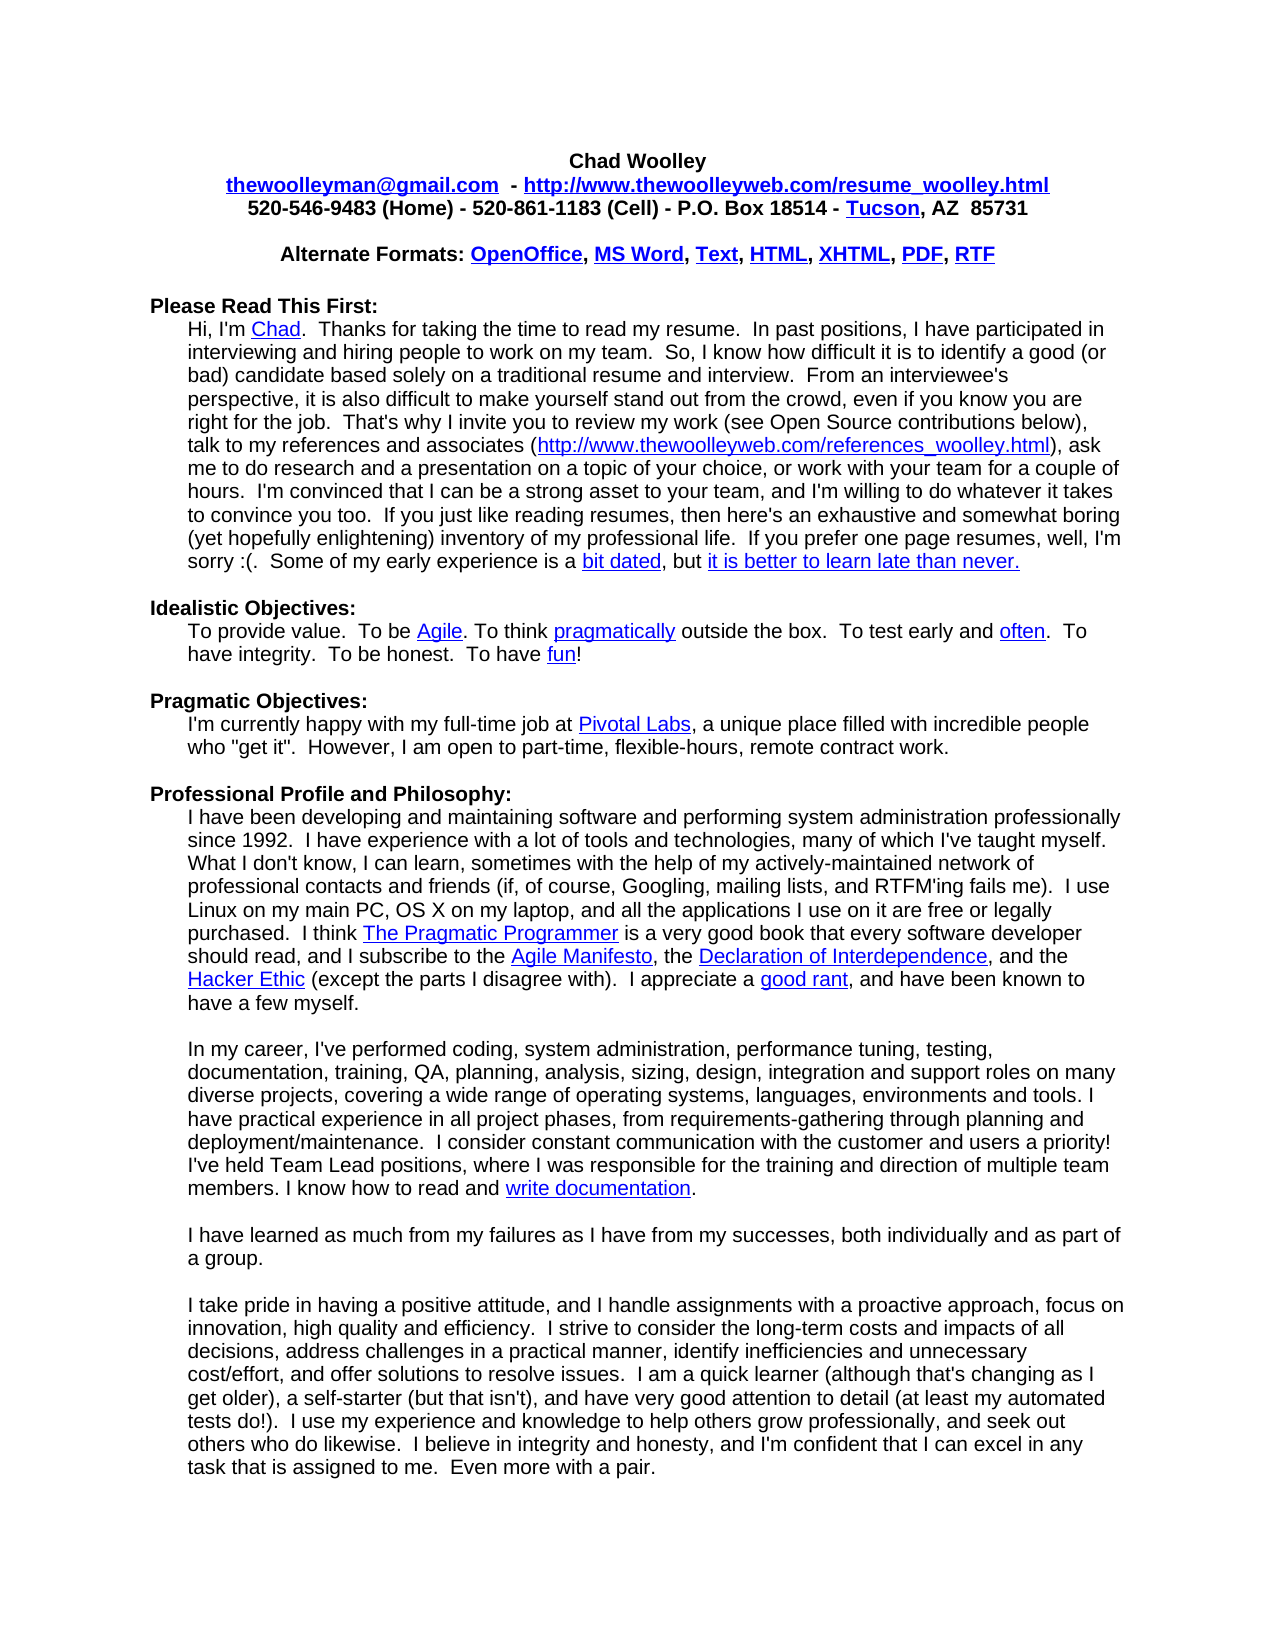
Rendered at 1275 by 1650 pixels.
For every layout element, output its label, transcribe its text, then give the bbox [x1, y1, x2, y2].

text Professional Profile and Philosophy: [150, 782, 1125, 805]
text In my career, I've performed coding, system administration, performance tuning, testing, documentation, training, QA, planning, analysis, sizing, design, integration and support roles on many diverse projects, covering a wide range of operating systems, languages, environments and tools. I have practical experience in all project phases, from requirements-gathering through planning and deployment/maintenance. I consider constant communication with the customer and users a priority! I've held Team Lead positions, where I was responsible for the training and direction of multiple team members. I know how to read and write documentation. [187, 1038, 1125, 1200]
text To provide value. To be Agile. To think pragmatically outside the box. To test early and often. To have integrity. To be honest. To have fun! [187, 619, 1125, 666]
text Please Read This First: [150, 294, 1125, 318]
text Pragmatic Objectives: [150, 689, 1125, 712]
text I have learned as much from my failures as I have from my successes, both individually and as part of a group. [187, 1223, 1125, 1270]
title 520-546-9483 (Home) - 520-861-1183 (Cell) - P.O. Box 18514 - Tucson, AZ 85731 [150, 196, 1125, 220]
text Hi, I'm Chad. Thanks for taking the time to read my resume. In past positions, I have participated in interviewing and hiring people to work on my team. So, I know how difficult it is to identify a good (or bad) candidate based solely on a traditional resume and interview. From an interviewee's perspective, it is also difficult to make yourself stand out from the crowd, even if you know you are right for the job. That's why I invite you to review my work (see Open Source contributions below), talk to my references and associates (http://www.thewoolleyweb.com/references_woolley.html), ask me to do research and a presentation on a topic of your choice, or work with your team for a couple of hours. I'm convinced that I can be a strong asset to your team, and I'm willing to do whatever it takes to convince you too. If you just like reading resumes, then here's an exhaustive and somewhat boring (yet hopefully enlightening) inventory of my professional life. If you prefer one page resumes, well, I'm sorry :(. Some of my early experience is a bit dated, but it is better to learn late than never. [187, 318, 1125, 573]
text I'm currently happy with my full-time job at Pivotal Labs, a unique place filled with incredible people who "get it". However, I am open to part-time, flexible-hours, remote contract work. [187, 712, 1125, 759]
title thewoolleyman@gmail.com - http://www.thewoolleyweb.com/resume_woolley.html [150, 173, 1125, 196]
text Idealistic Objectives: [150, 596, 1125, 619]
title Alternate Formats: OpenOffice, MS Word, Text, HTML, XHTML, PDF, RTF [150, 243, 1125, 266]
title Chad Woolley [150, 150, 1125, 173]
text I have been developing and maintaining software and performing system administration professionally since 1992. I have experience with a lot of tools and technologies, many of which I've taught myself. What I don't know, I can learn, sometimes with the help of my actively-maintained network of professional contacts and friends (if, of course, Googling, mailing lists, and RTFM'ing fails me). I use Linux on my main PC, OS X on my laptop, and all the applications I use on it are free or legally purchased. I think The Pragmatic Programmer is a very good book that every software developer should read, and I subscribe to the Agile Manifesto, the Declaration of Interdependence, and the Hacker Ethic (except the parts I disagree with). I appreciate a good rant, and have been known to have a few myself. [187, 805, 1125, 1014]
text I take pride in having a positive attitude, and I handle assignments with a proactive approach, focus on innovation, high quality and efficiency. I strive to consider the long-term costs and impacts of all decisions, address challenges in a practical manner, identify inefficiencies and unnecessary cost/effort, and offer solutions to resolve issues. I am a quick learner (although that's changing as I get older), a self-starter (but that isn't), and have very good attention to detail (at least my automated tests do!). I use my experience and knowledge to help others grow professionally, and seek out others who do likewise. I believe in integrity and honesty, and I'm confident that I can excel in any task that is assigned to me. Even more with a pair. [187, 1293, 1125, 1479]
